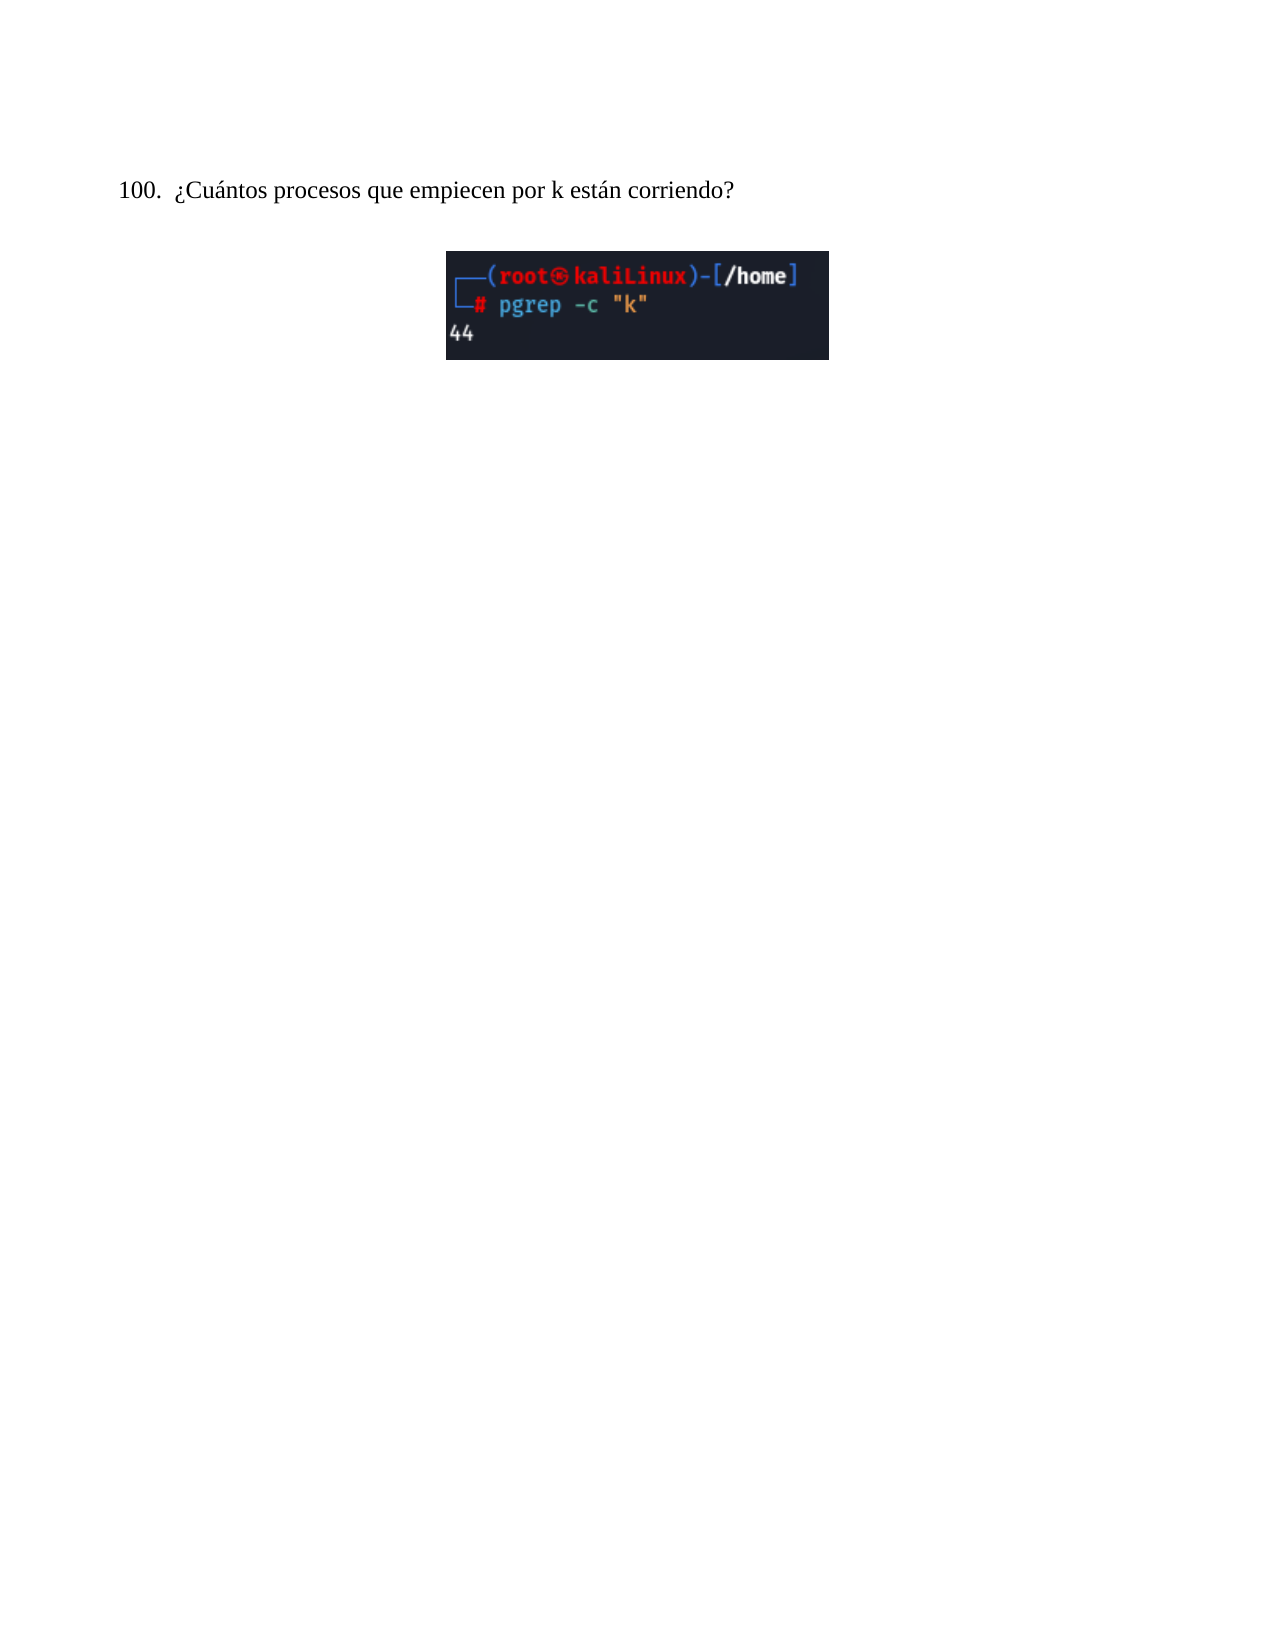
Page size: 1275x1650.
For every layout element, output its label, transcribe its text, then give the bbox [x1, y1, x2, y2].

picture [446, 251, 829, 360]
text 100. ¿Cuántos procesos que empiecen por k están corriendo? [118, 176, 1157, 204]
